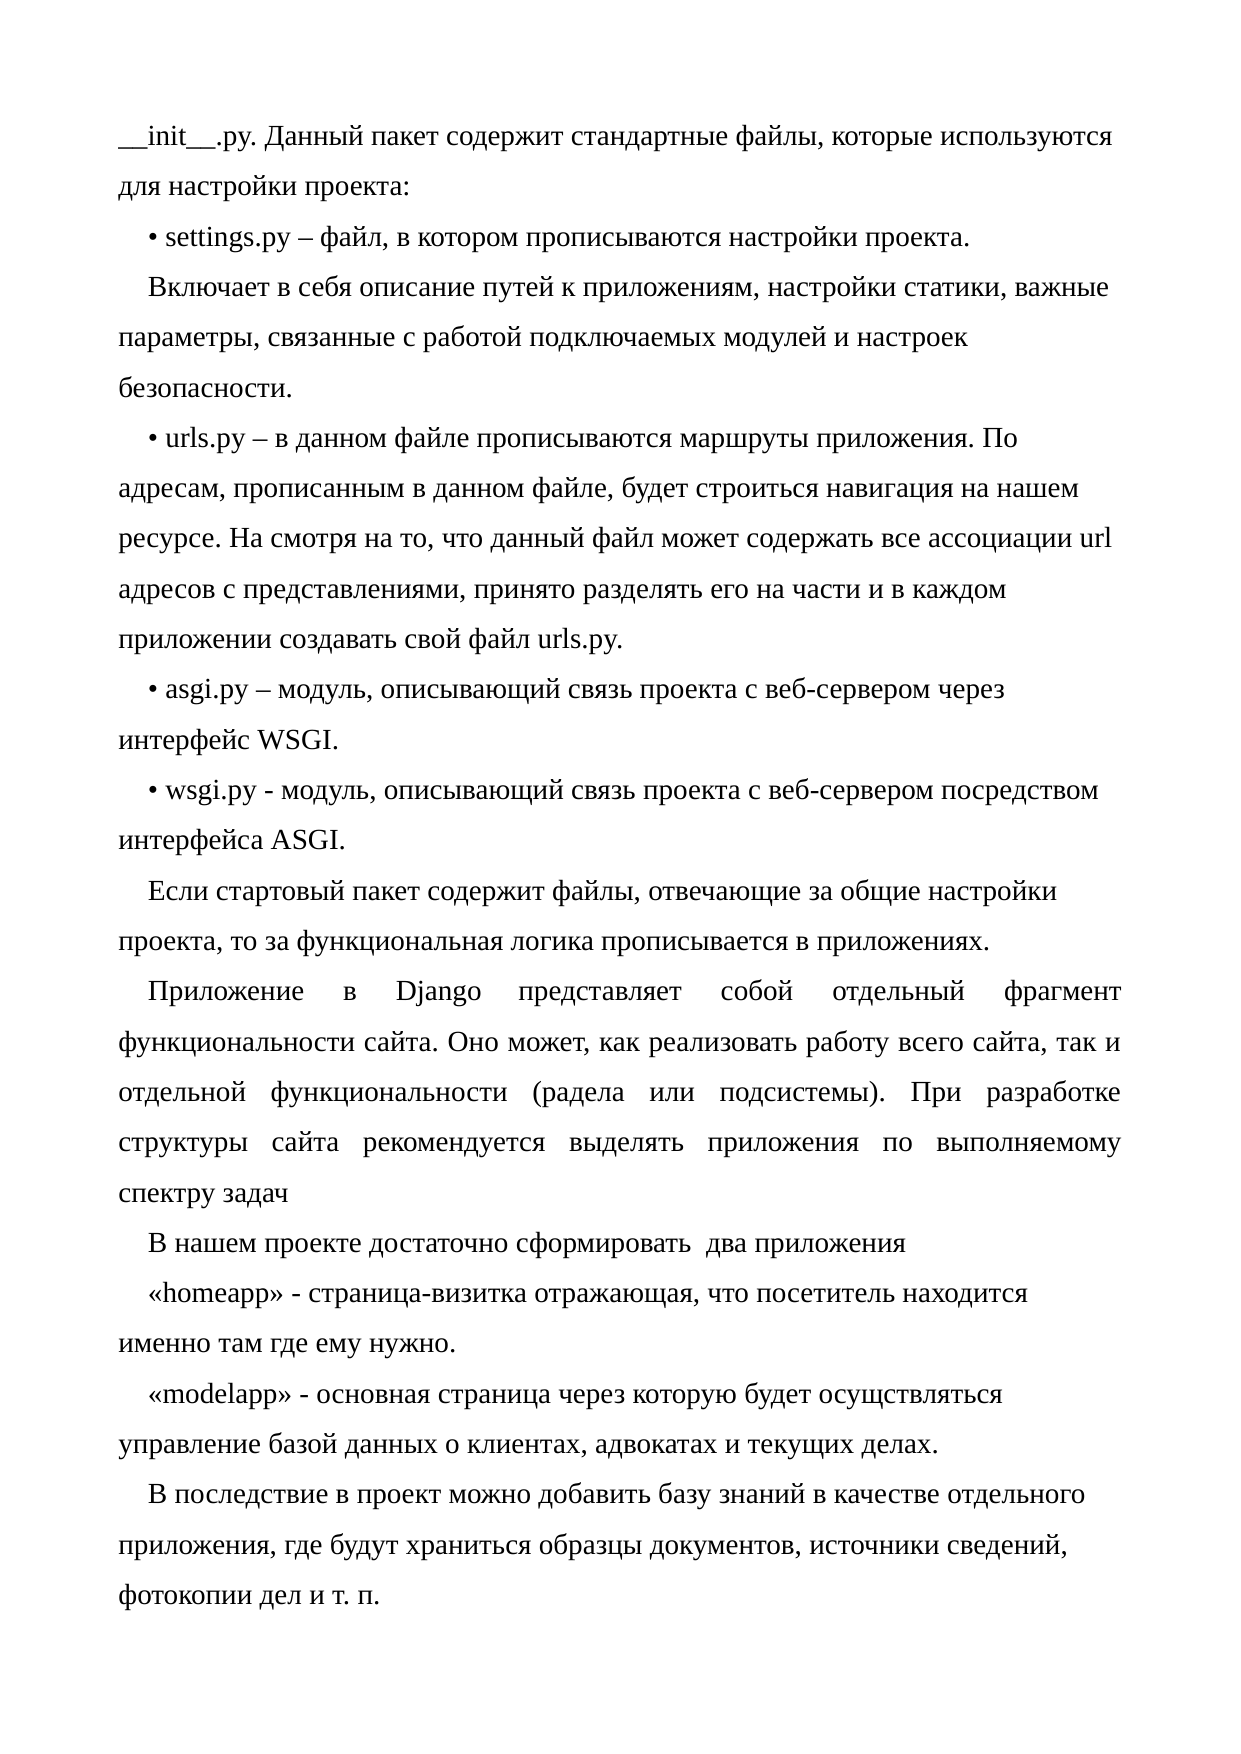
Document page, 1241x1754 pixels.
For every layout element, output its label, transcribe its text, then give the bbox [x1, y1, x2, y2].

text В нашем проекте достаточно сформировать два приложения [118, 1225, 1122, 1258]
text Включает в себя описание путей к приложениям, настройки статики, важные параметры, связанные с работой подключаемых модулей и настроек безопасности. [118, 269, 1122, 403]
text «homeapp» - страница-визитка отражающая, что посетитель находится именно там где ему нужно. [118, 1275, 1122, 1359]
text • asgi.py – модуль, описывающий связь проекта с веб-сервером через интерфейс WSGI. [118, 672, 1122, 755]
text __init__.py. Данный пакет содержит стандартные файлы, которые используются для настройки проекта: [118, 118, 1122, 202]
text «modelapp» - основная страница через которую будет осущствляться управление базой данных о клиентах, адвокатах и текущих делах. [118, 1376, 1122, 1460]
text Приложение в Django представляет собой отдельный фрагмент функциональности сайта. Оно может, как реализовать работу всего сайта, так и отдельной функциональности (радела или подсистемы). При разработке структуры сайта рекомендуется выделять приложения по выполняемому спектру задач [118, 973, 1122, 1208]
text Если стартовый пакет содержит файлы, отвечающие за общие настройки проекта, то за функциональная логика прописывается в приложениях. [118, 873, 1122, 957]
text • urls.py – в данном файле прописываются маршруты приложения. По адресам, прописанным в данном файле, будет строиться навигация на нашем ресурсе. На смотря на то, что данный файл может содержать все ассоциации url адресов с представлениями, принято разделять его на части и в каждом приложении создавать свой файл urls.py. [118, 420, 1122, 655]
text • settings.py – файл, в котором прописываются настройки проекта. [118, 219, 1122, 252]
text В последствие в проект можно добавить базу знаний в качестве отдельного приложения, где будут храниться образцы документов, источники сведений, фотокопии дел и т. п. [118, 1477, 1122, 1611]
text • wsgi.py - модуль, описывающий связь проекта с веб-сервером посредством интерфейса ASGI. [118, 772, 1122, 856]
